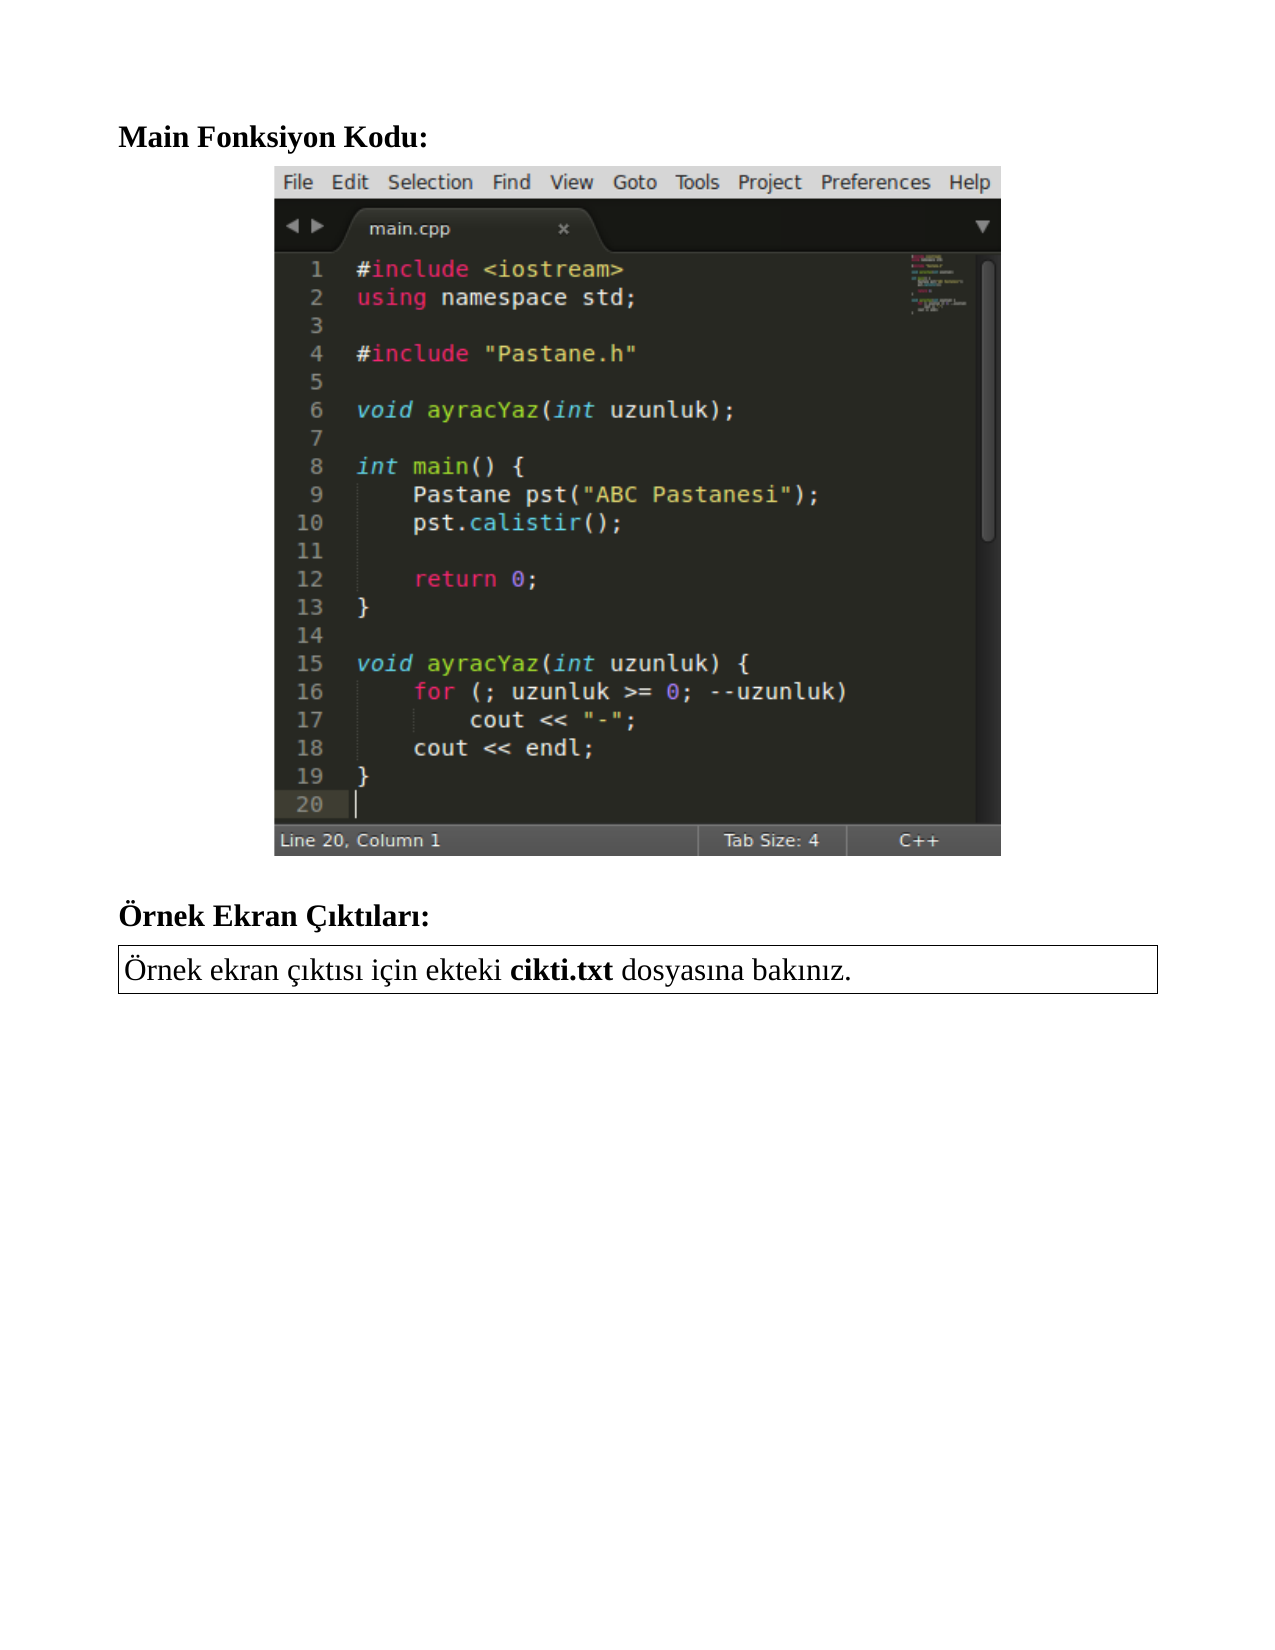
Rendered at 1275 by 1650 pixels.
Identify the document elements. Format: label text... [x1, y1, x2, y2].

text Main Fonksiyon Kodu: [118, 118, 1157, 154]
table_header Örnek ekran çıktısı için ekteki cikti.txt dosyasına bakınız. [119, 946, 1157, 993]
text Örnek Ekran Çıktıları: [118, 897, 1157, 933]
